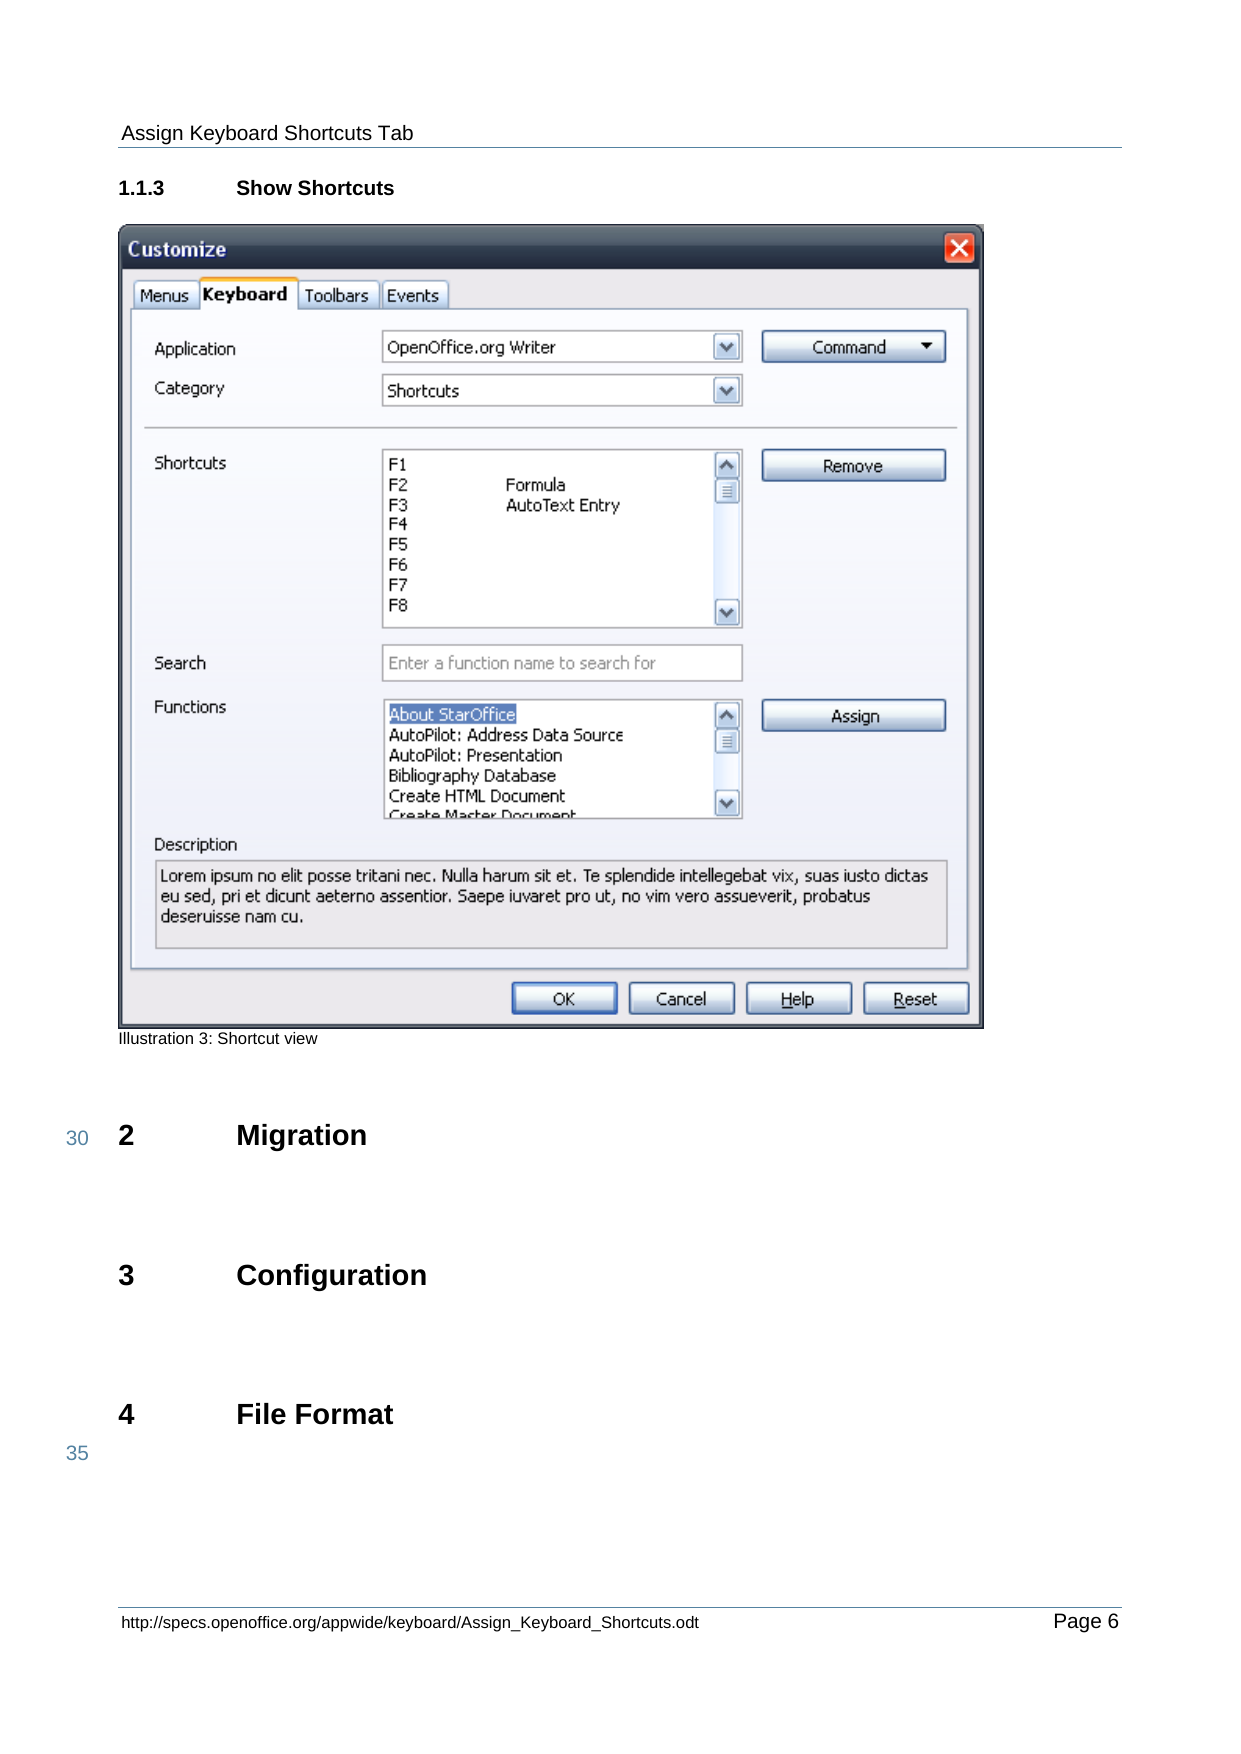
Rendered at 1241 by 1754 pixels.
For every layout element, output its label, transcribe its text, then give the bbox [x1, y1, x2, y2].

text Illustration 3: Shortcut view [118, 1029, 984, 1048]
text <Start typing here ----- If this part is irrelevant state a reason for its absence!> [118, 1303, 1122, 1326]
subtitle Configuration [118, 1258, 1122, 1291]
text <Start typing here ----- If this part is irrelevant state a reason for its absence!> [118, 1164, 1122, 1187]
text <Start typing here ----- If this part is irrelevant state a reason for its absence!> [118, 1442, 1122, 1465]
subtitle Show Shortcuts [118, 177, 1122, 200]
picture [118, 224, 984, 1029]
subtitle Migration [118, 1119, 1122, 1152]
subtitle File Format [118, 1398, 1122, 1430]
